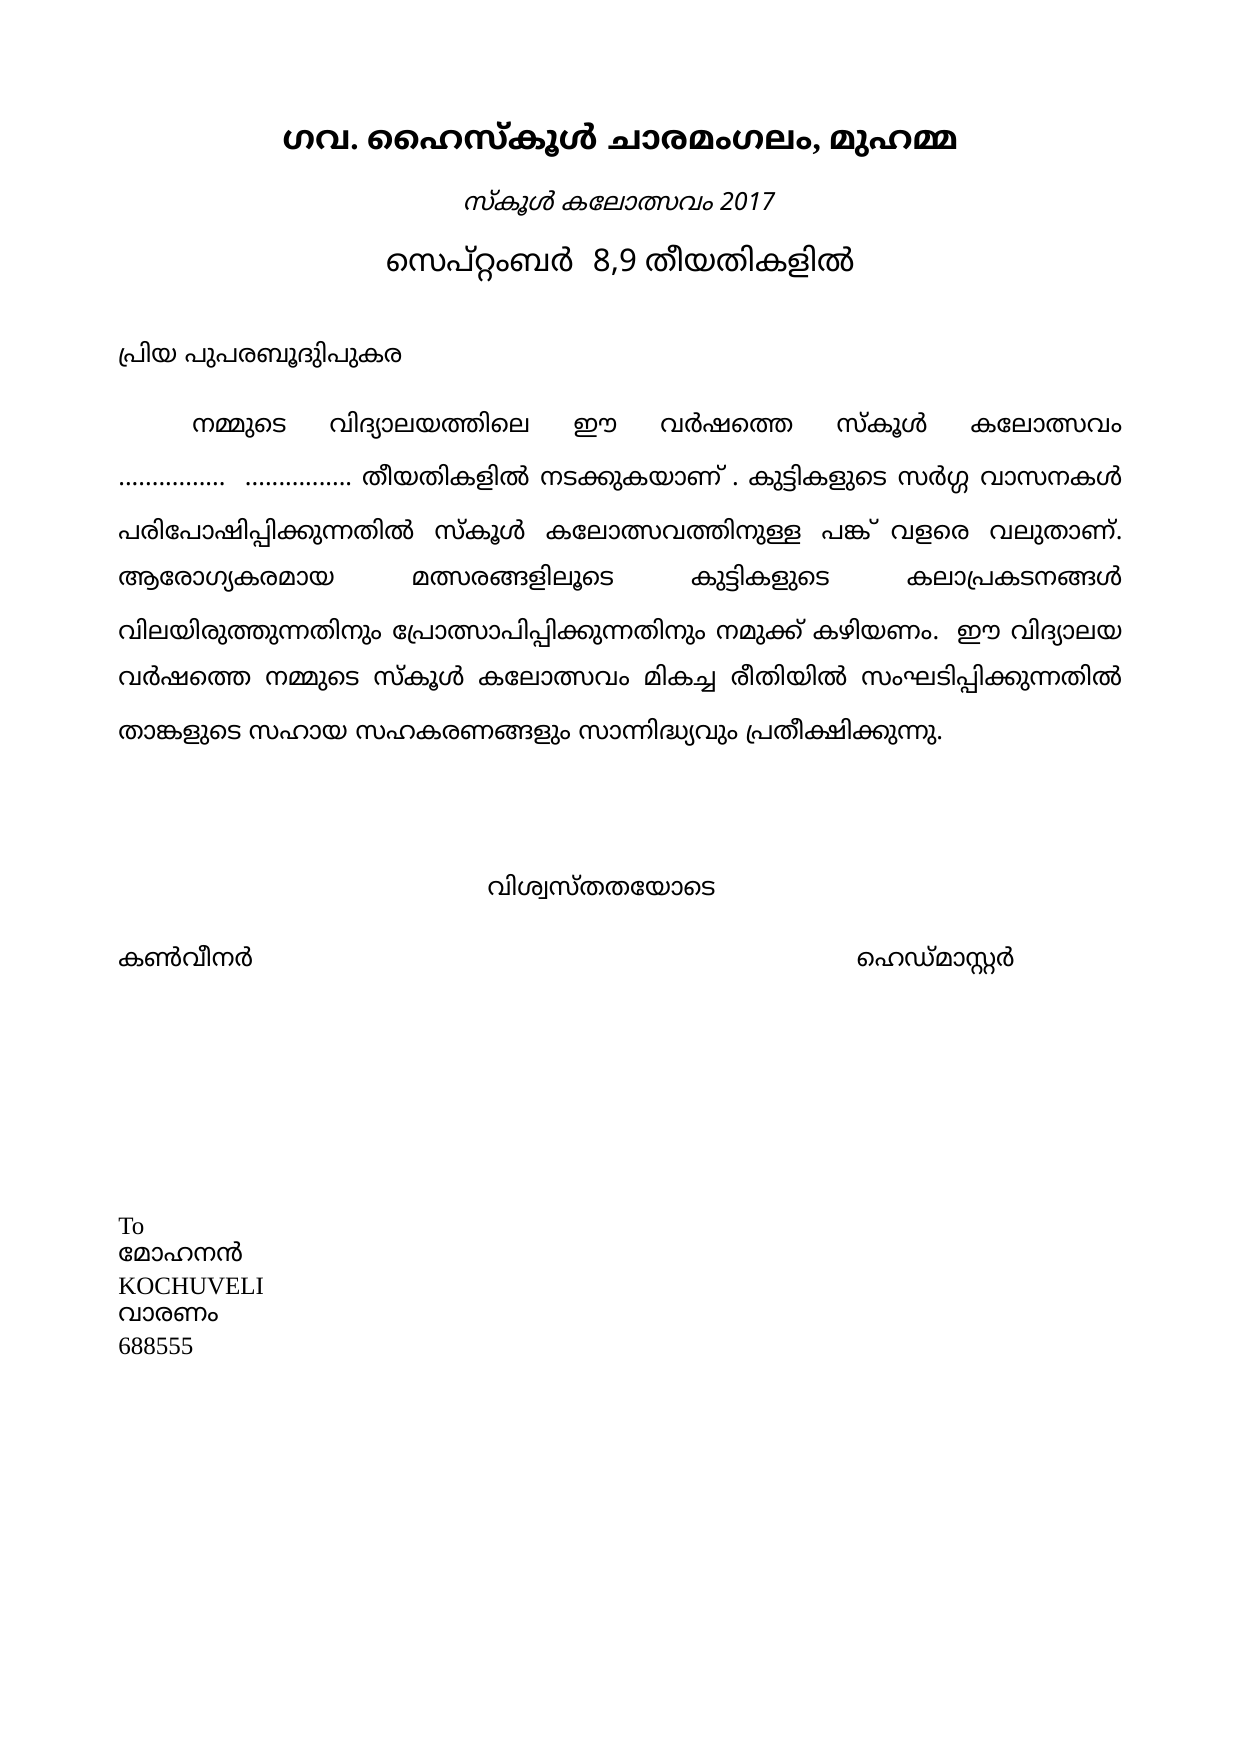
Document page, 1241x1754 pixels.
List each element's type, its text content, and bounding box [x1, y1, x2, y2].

text കണ്‍വീനര്‍ ഹെഡ്‌മാസ്റ്റര്‍ [118, 939, 1122, 976]
text To [118, 1211, 1122, 1240]
text KOCHUVELI [118, 1271, 1122, 1300]
text പ്രിയ പുപരബൂദുിപുകര [118, 341, 1122, 372]
text സെപ്റ്റംബര്‍ 8,9 തീയതികളില്‍ [118, 238, 1122, 284]
text നമ്മുടെ വിദ്യാലയത്തിലെ ഈ വര്‍ഷത്തെ സ്കൂള്‍ കലോത്സവം ................ ................ തീയതികളില്‍ നടക്കുകയാണ് . കുട്ടികളുടെ സര്‍ഗ്ഗ വാസനകള്‍ പരിപോഷിപ്പിക്കുന്നതില്‍ സ്കൂള്‍ കലോത്സവത്തിനുള്ള പങ്ക് വളരെ വലുതാണ്. ആരോഗ്യകരമായ മത്സരങ്ങളിലൂടെ കുട്ടികളുടെ കലാപ്രകടനങ്ങള്‍ വിലയിരുത്തുന്നതിനും പ്രോത്സാപിപ്പിക്കുന്നതിനും നമുക്ക് കഴിയണം. ഈ വിദ്യാലയ വര്‍ഷത്തെ നമ്മുടെ സ്കൂള്‍ കലോത്സവം മികച്ച രീതിയില്‍ സംഘടിപ്പിക്കുന്നതില്‍ താങ്കളുടെ സഹായ സഹകരണങ്ങളും സാന്നിദ്ധ്യവും പ്രതീക്ഷിക്കുന്നു. [118, 406, 1122, 749]
text 688555 [118, 1331, 1122, 1360]
text വിശ്വസ്തതയോടെ [118, 869, 1122, 905]
text വാരണം [118, 1300, 1122, 1331]
text മോഹനന്‍ [118, 1240, 1122, 1271]
text ‌‌ [118, 801, 1122, 835]
text സ്കൂള്‍ കലോത്സവം 2017 [118, 184, 1122, 220]
text ഗവ. ഹൈസ്കൂള്‍ ചാരമംഗലം, മുഹമ്മ [118, 118, 1122, 162]
